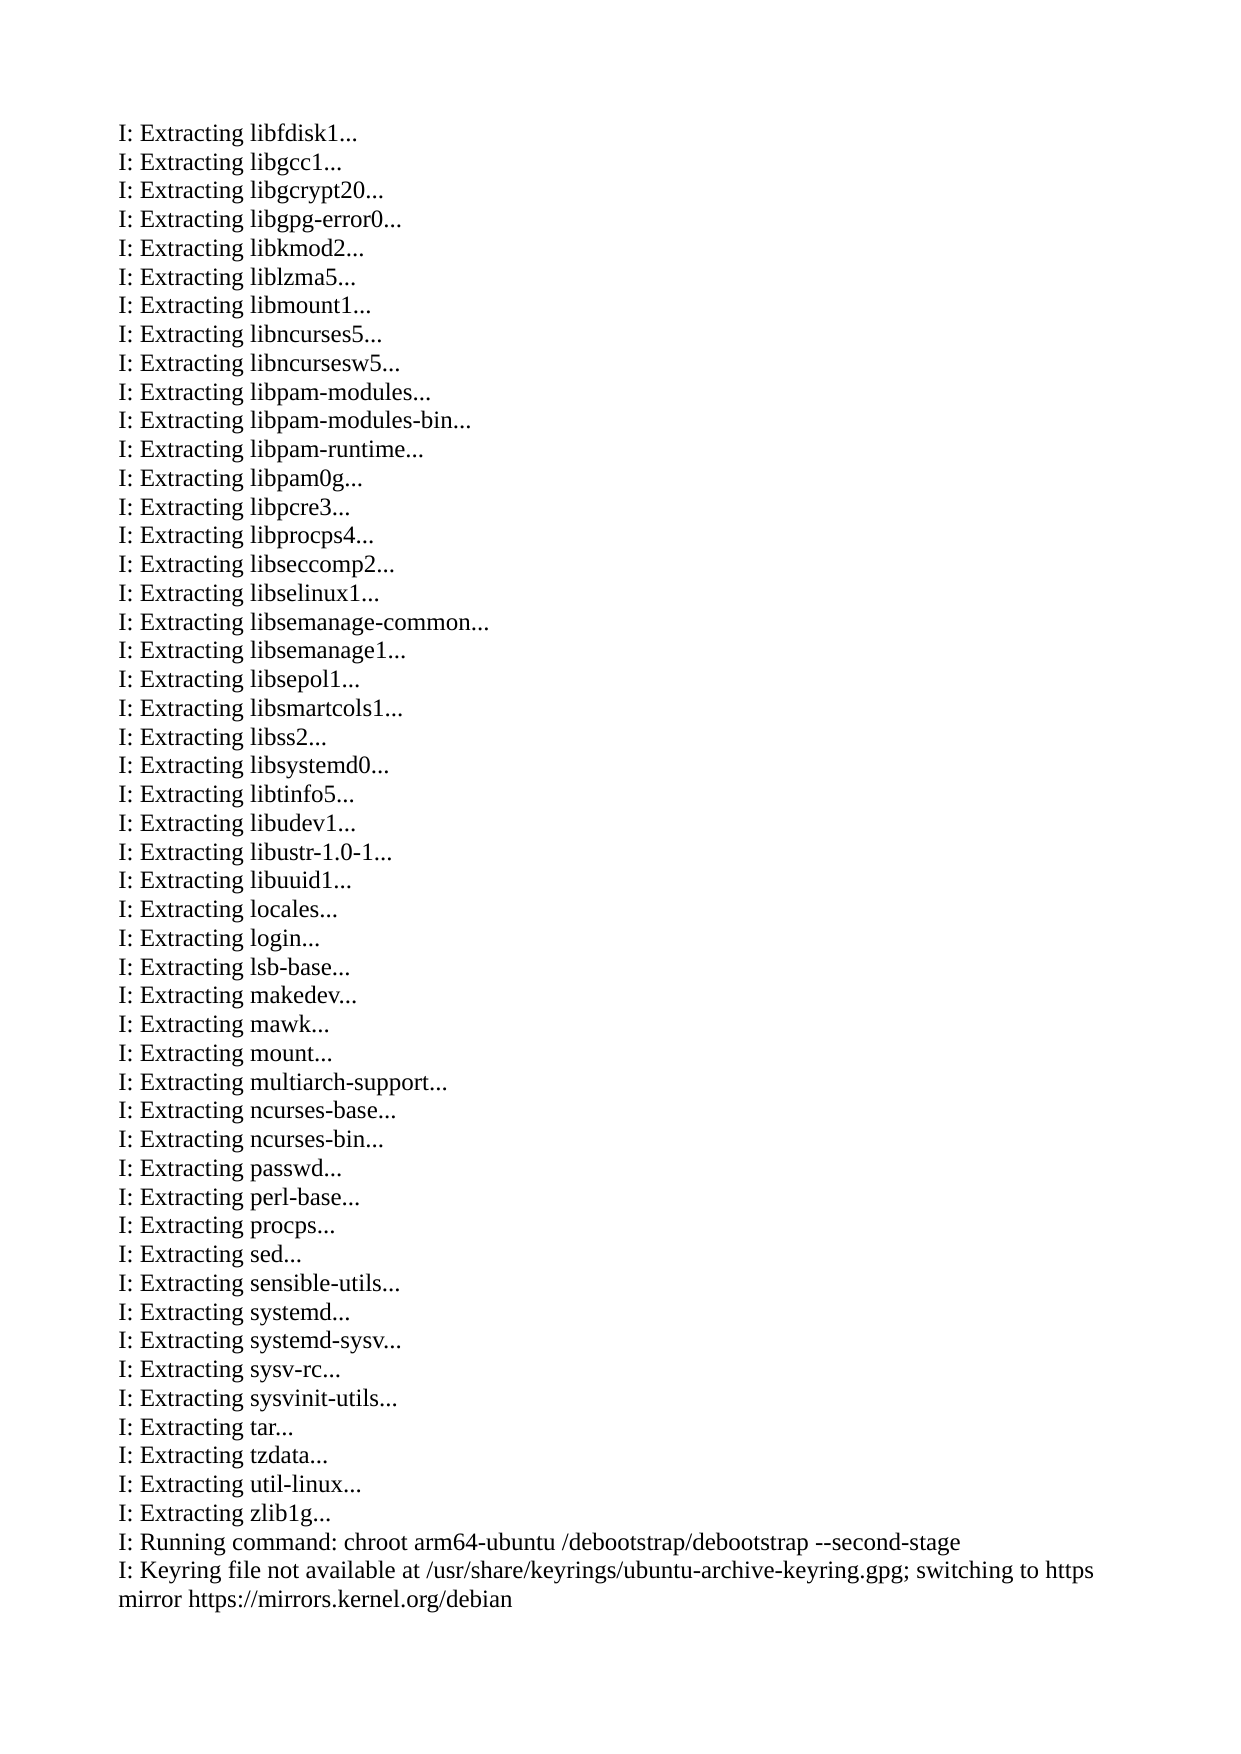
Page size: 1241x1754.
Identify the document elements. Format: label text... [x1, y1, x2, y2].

text I: Extracting libpam0g... [118, 463, 1122, 492]
text I: Extracting libkmod2... [118, 233, 1122, 262]
text I: Extracting locales... [118, 894, 1122, 923]
text I: Extracting libss2... [118, 722, 1122, 751]
text I: Extracting libmount1... [118, 291, 1122, 319]
text I: Extracting liblzma5... [118, 262, 1122, 291]
text I: Extracting libgcc1... [118, 147, 1122, 176]
text I: Extracting sed... [118, 1239, 1122, 1268]
text I: Extracting procps... [118, 1211, 1122, 1239]
text I: Extracting tar... [118, 1412, 1122, 1441]
text I: Extracting login... [118, 923, 1122, 952]
text I: Extracting zlib1g... [118, 1498, 1122, 1527]
text I: Extracting util-linux... [118, 1469, 1122, 1498]
text I: Extracting mawk... [118, 1009, 1122, 1038]
text I: Extracting mount... [118, 1038, 1122, 1067]
text I: Extracting libsystemd0... [118, 751, 1122, 779]
text I: Extracting ncurses-bin... [118, 1124, 1122, 1153]
text I: Extracting sysvinit-utils... [118, 1383, 1122, 1412]
text I: Extracting libncursesw5... [118, 348, 1122, 377]
text I: Extracting libtinfo5... [118, 779, 1122, 808]
text I: Keyring file not available at /usr/share/keyrings/ubuntu-archive-keyring.gpg; switching to https mirror https://mirrors.kernel.org/debian [118, 1556, 1122, 1613]
text I: Extracting passwd... [118, 1153, 1122, 1182]
text I: Extracting libseccomp2... [118, 549, 1122, 578]
text I: Extracting systemd-sysv... [118, 1326, 1122, 1354]
text I: Running command: chroot arm64-ubuntu /debootstrap/debootstrap --second-stage [118, 1527, 1122, 1556]
text I: Extracting libncurses5... [118, 319, 1122, 348]
text I: Extracting libgpg-error0... [118, 204, 1122, 233]
text I: Extracting libpam-modules... [118, 377, 1122, 406]
text I: Extracting systemd... [118, 1297, 1122, 1326]
text I: Extracting libsemanage1... [118, 636, 1122, 664]
text I: Extracting libuuid1... [118, 866, 1122, 894]
text I: Extracting sysv-rc... [118, 1354, 1122, 1383]
text I: Extracting libustr-1.0-1... [118, 837, 1122, 866]
text I: Extracting libsemanage-common... [118, 607, 1122, 636]
text I: Extracting multiarch-support... [118, 1067, 1122, 1096]
text I: Extracting libselinux1... [118, 578, 1122, 607]
text I: Extracting libsmartcols1... [118, 693, 1122, 722]
text I: Extracting libfdisk1... [118, 118, 1122, 147]
text I: Extracting libudev1... [118, 808, 1122, 837]
text I: Extracting sensible-utils... [118, 1268, 1122, 1297]
text I: Extracting tzdata... [118, 1441, 1122, 1469]
text I: Extracting lsb-base... [118, 952, 1122, 981]
text I: Extracting libpcre3... [118, 492, 1122, 521]
text I: Extracting makedev... [118, 981, 1122, 1009]
text I: Extracting libsepol1... [118, 664, 1122, 693]
text I: Extracting ncurses-base... [118, 1096, 1122, 1124]
text I: Extracting libprocps4... [118, 521, 1122, 549]
text I: Extracting libgcrypt20... [118, 176, 1122, 204]
text I: Extracting libpam-modules-bin... [118, 406, 1122, 434]
text I: Extracting perl-base... [118, 1182, 1122, 1211]
text I: Extracting libpam-runtime... [118, 434, 1122, 463]
